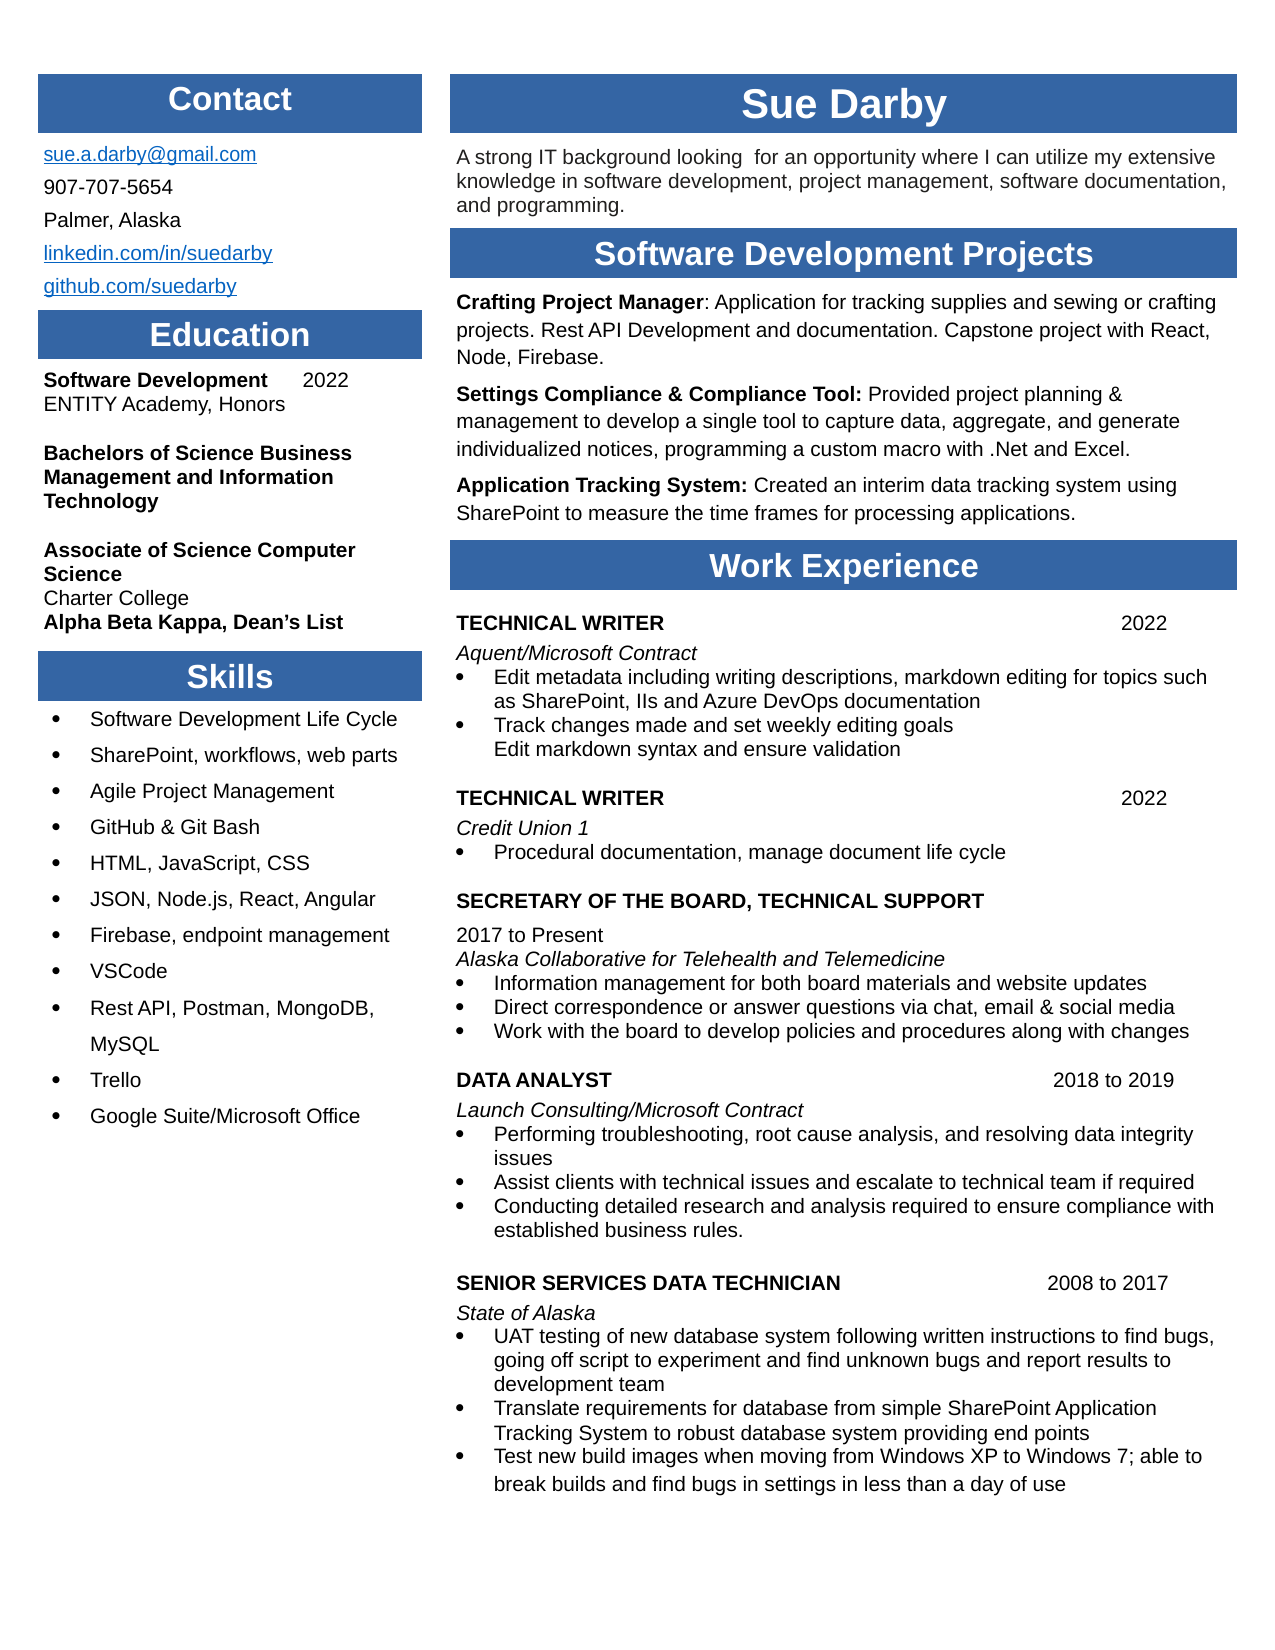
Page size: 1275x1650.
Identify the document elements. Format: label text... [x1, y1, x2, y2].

table_header Sue Darby [450, 74, 1237, 133]
table_cell sue.a.darby@gmail.com 907-707-5654 Palmer, Alaska linkedin.com/in/suedarby github.com/suedarby [38, 133, 422, 309]
table_cell Education [38, 310, 422, 359]
table_cell Software Development Life Cycle SharePoint, workflows, web parts Agile Project Management GitHub & Git Bash HTML, JavaScript, CSS JSON, Node.js, React, Angular Firebase, endpoint management VSCode Rest API, Postman, MongoDB, MySQL Trello Google Suite/Microsoft Office [38, 701, 422, 1505]
table_cell A strong IT background looking for an opportunity where I can utilize my extensive knowledge in software development, project management, software documentation, and programming. [450, 133, 1237, 228]
table_cell Software Development Projects [450, 228, 1237, 278]
table_cell Software Development 2022 ENTITY Academy, Honors Bachelors of Science Business Management and Information Technology Associate of Science Computer Science Charter College Alpha Beta Kappa, Dean’s List [38, 359, 422, 651]
table_header Contact [38, 74, 422, 133]
table_cell TECHNICAL WRITER 2022 Aquent/Microsoft Contract Edit metadata including writing descriptions, markdown editing for topics such as SharePoint, IIs and Azure DevOps documentation Track changes made and set weekly editing goals Edit markdown syntax and ensure validation TECHNICAL WRITER 2022 Credit Union 1 Procedural documentation, manage document life cycle SECRETARY OF THE BOARD, TECHNICAL SUPPORT 2017 to Present Alaska Collaborative for Telehealth and Telemedicine Information management for both board materials and website updates Direct correspondence or answer questions via chat, email & social media Work with the board to develop policies and procedures along with changes DATA ANALYST 2018 to 2019 Launch Consulting/Microsoft Contract Performing troubleshooting, root cause analysis, and resolving data integrity issues Assist clients with technical issues and escalate to technical team if required Conducting detailed research and analysis required to ensure compliance with established business rules. SENIOR SERVICES DATA TECHNICIAN 2008 to 2017 State of Alaska UAT testing of new database system following written instructions to find bugs, going off script to experiment and find unknown bugs and report results to development team Translate requirements for database from simple SharePoint Application Tracking System to robust database system providing end points Test new build images when moving from Windows XP to Windows 7; able to break builds and find bugs in settings in less than a day of use [450, 590, 1237, 1505]
table_cell Work Experience [450, 540, 1237, 590]
table_header [422, 74, 450, 1505]
table_cell Skills [38, 651, 422, 701]
table_cell Crafting Project Manager: Application for tracking supplies and sewing or crafting projects. Rest API Development and documentation. Capstone project with React, Node, Firebase. Settings Compliance & Compliance Tool: Provided project planning & management to develop a single tool to capture data, aggregate, and generate individualized notices, programming a custom macro with .Net and Excel. Application Tracking System: Created an interim data tracking system using SharePoint to measure the time frames for processing applications. [450, 278, 1237, 540]
